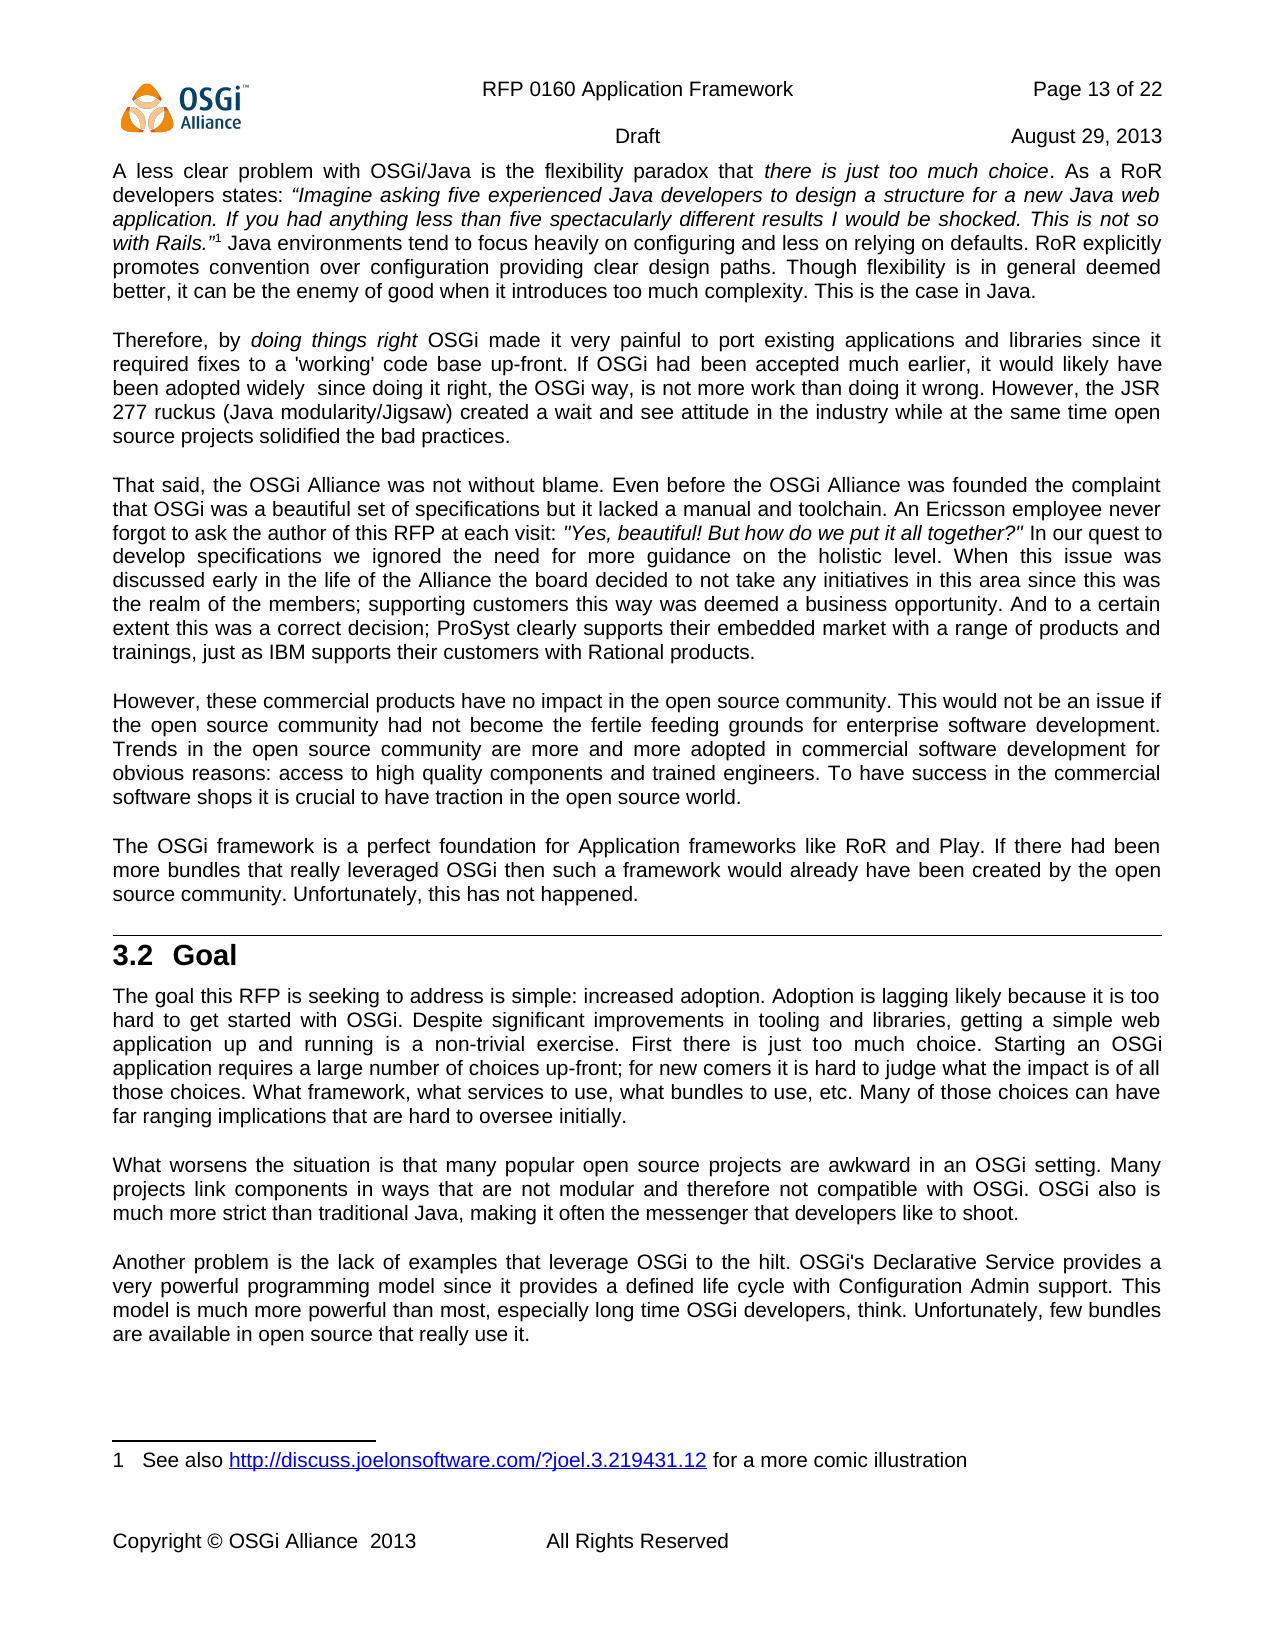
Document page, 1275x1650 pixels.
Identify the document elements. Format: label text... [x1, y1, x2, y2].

picture [113, 76, 257, 140]
text Therefore, by doing things right OSGi made it very painful to port existing applications and libraries since it required fixes to a 'working' code base up-front. If OSGi had been accepted much earlier, it would likely have been adopted widely since doing it right, the OSGi way, is not more work than doing it wrong. However, the JSR 277 ruckus (Java modularity/Jigsaw) created a wait and see attitude in the industry while at the same time open source projects solidified the bad practices. [112, 328, 1162, 447]
text The goal this RFP is seeking to address is simple: increased adoption. Adoption is lagging likely because it is too hard to get started with OSGi. Despite significant improvements in tooling and libraries, getting a simple web application up and running is a non-trivial exercise. First there is just too much choice. Starting an OSGi application requires a large number of choices up-front; for new comers it is hard to judge what the impact is of all those choices. What framework, what services to use, what bundles to use, etc. Many of those choices can have far ranging implications that are hard to oversee initially. [112, 984, 1162, 1128]
text That said, the OSGi Alliance was not without blame. Even before the OSGi Alliance was founded the complaint that OSGi was a beautiful set of specifications but it lacked a manual and toolchain. An Ericsson employee never forgot to ask the author of this RFP at each visit: "Yes, beautiful! But how do we put it all together?" In our quest to develop specifications we ignored the need for more guidance on the holistic level. When this issue was discussed early in the life of the Alliance the board decided to not take any initiatives in this area since this was the realm of the members; supporting customers this way was deemed a business opportunity. And to a certain extent this was a correct decision; ProSyst clearly supports their embedded market with a range of products and trainings, just as IBM supports their customers with Rational products. [112, 472, 1162, 664]
text Another problem is the lack of examples that leverage OSGi to the hilt. OSGi's Declarative Service provides a very powerful programming model since it provides a defined life cycle with Configuration Admin support. This model is much more powerful than most, especially long time OSGi developers, think. Unfortunately, few bundles are available in open source that really use it. [112, 1250, 1162, 1346]
text However, these commercial products have no impact in the open source community. This would not be an issue if the open source community had not become the fertile feeding grounds for enterprise software development. Trends in the open source community are more and more adopted in commercial software development for obvious reasons: access to high quality components and trained engineers. To have success in the commercial software shops it is crucial to have traction in the open source world. [112, 689, 1162, 809]
subtitle Goal [112, 936, 1162, 972]
text The OSGi framework is a perfect foundation for Application frameworks like RoR and Play. If there had been more bundles that really leveraged OSGi then such a framework would already have been created by the open source community. Unfortunately, this has not happened. [112, 834, 1162, 906]
text See also http://discuss.joelonsoftware.com/?joel.3.219431.12 for a more comic illustration [112, 1447, 1162, 1471]
text What worsens the situation is that many popular open source projects are awkward in an OSGi setting. Many projects link components in ways that are not modular and therefore not compatible with OSGi. OSGi also is much more strict than traditional Java, making it often the messenger that developers like to shoot. [112, 1153, 1162, 1225]
text A less clear problem with OSGi/Java is the flexibility paradox that there is just too much choice. As a RoR developers states: “Imagine asking five experienced Java developers to design a structure for a new Java web application. If you had anything less than five spectacularly different results I would be shocked. This is not so with Rails.” Java environments tend to focus heavily on configuring and less on relying on defaults. RoR explicitly promotes convention over configuration providing clear design paths. Though flexibility is in general deemed better, it can be the enemy of good when it introduces too much complexity. This is the case in Java. [112, 159, 1162, 303]
